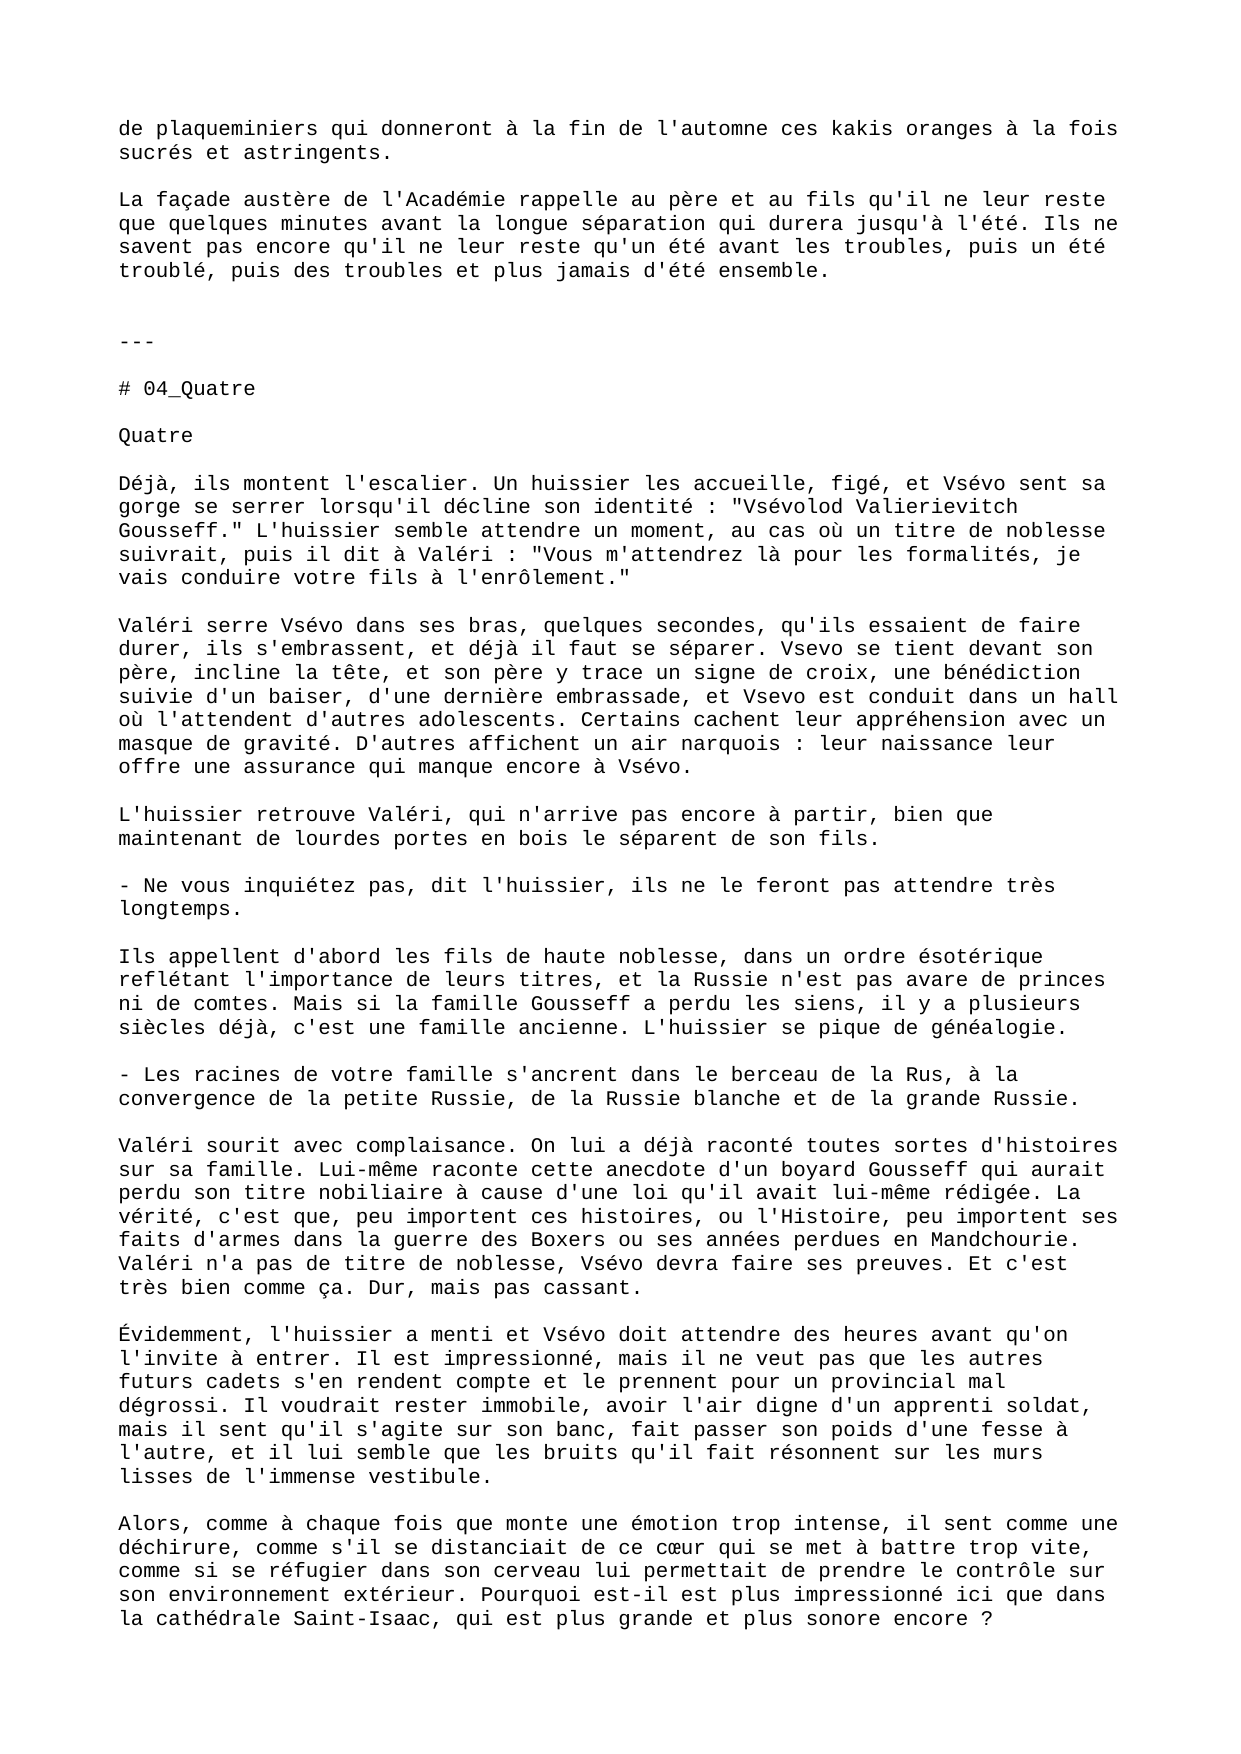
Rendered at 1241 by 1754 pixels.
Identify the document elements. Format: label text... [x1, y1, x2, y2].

text Évidemment, l'huissier a menti et Vsévo doit attendre des heures avant qu'on l'invite à entrer. Il est impressionné, mais il ne veut pas que les autres futurs cadets s'en rendent compte et le prennent pour un provincial mal dégrossi. Il voudrait rester immobile, avoir l'air digne d'un apprenti soldat, mais il sent qu'il s'agite sur son banc, fait passer son poids d'une fesse à l'autre, et il lui semble que les bruits qu'il fait résonnent sur les murs lisses de l'immense vestibule. [118, 1324, 1122, 1489]
text L'huissier retrouve Valéri, qui n'arrive pas encore à partir, bien que maintenant de lourdes portes en bois le séparent de son fils. [118, 804, 1122, 851]
text --- [118, 331, 1122, 354]
text de plaqueminiers qui donneront à la fin de l'automne ces kakis oranges à la fois sucrés et astringents. [118, 118, 1122, 165]
text Ils appellent d'abord les fils de haute noblesse, dans un ordre ésotérique reflétant l'importance de leurs titres, et la Russie n'est pas avare de princes ni de comtes. Mais si la famille Gousseff a perdu les siens, il y a plusieurs siècles déjà, c'est une famille ancienne. L'huissier se pique de généalogie. [118, 946, 1122, 1040]
text Quatre [118, 426, 1122, 449]
text Valéri sourit avec complaisance. On lui a déjà raconté toutes sortes d'histoires sur sa famille. Lui-même raconte cette anecdote d'un boyard Gousseff qui aurait perdu son titre nobiliaire à cause d'une loi qu'il avait lui-même rédigée. La vérité, c'est que, peu importent ces histoires, ou l'Histoire, peu importent ses faits d'armes dans la guerre des Boxers ou ses années perdues en Mandchourie. Valéri n'a pas de titre de noblesse, Vsévo devra faire ses preuves. Et c'est très bien comme ça. Dur, mais pas cassant. [118, 1135, 1122, 1300]
text - Ne vous inquiétez pas, dit l'huissier, ils ne le feront pas attendre très longtemps. [118, 875, 1122, 922]
text La façade austère de l'Académie rappelle au père et au fils qu'il ne leur reste que quelques minutes avant la longue séparation qui durera jusqu'à l'été. Ils ne savent pas encore qu'il ne leur reste qu'un été avant les troubles, puis un été troublé, puis des troubles et plus jamais d'été ensemble. [118, 189, 1122, 284]
text Alors, comme à chaque fois que monte une émotion trop intense, il sent comme une déchirure, comme s'il se distanciait de ce cœur qui se met à battre trop vite, comme si se réfugier dans son cerveau lui permettait de prendre le contrôle sur son environnement extérieur. Pourquoi est-il est plus impressionné ici que dans la cathédrale Saint-Isaac, qui est plus grande et plus sonore encore ? [118, 1513, 1122, 1631]
text - Les racines de votre famille s'ancrent dans le berceau de la Rus, à la convergence de la petite Russie, de la Russie blanche et de la grande Russie. [118, 1064, 1122, 1111]
text Déjà, ils montent l'escalier. Un huissier les accueille, figé, et Vsévo sent sa gorge se serrer lorsqu'il décline son identité : "Vsévolod Valierievitch Gousseff." L'huissier semble attendre un moment, au cas où un titre de noblesse suivrait, puis il dit à Valéri : "Vous m'attendrez là pour les formalités, je vais conduire votre fils à l'enrôlement." [118, 473, 1122, 591]
text Valéri serre Vsévo dans ses bras, quelques secondes, qu'ils essaient de faire durer, ils s'embrassent, et déjà il faut se séparer. Vsevo se tient devant son père, incline la tête, et son père y trace un signe de croix, une bénédiction suivie d'un baiser, d'une dernière embrassade, et Vsevo est conduit dans un hall où l'attendent d'autres adolescents. Certains cachent leur appréhension avec un masque de gravité. D'autres affichent un air narquois : leur naissance leur offre une assurance qui manque encore à Vsévo. [118, 615, 1122, 780]
text # 04_Quatre [118, 378, 1122, 402]
